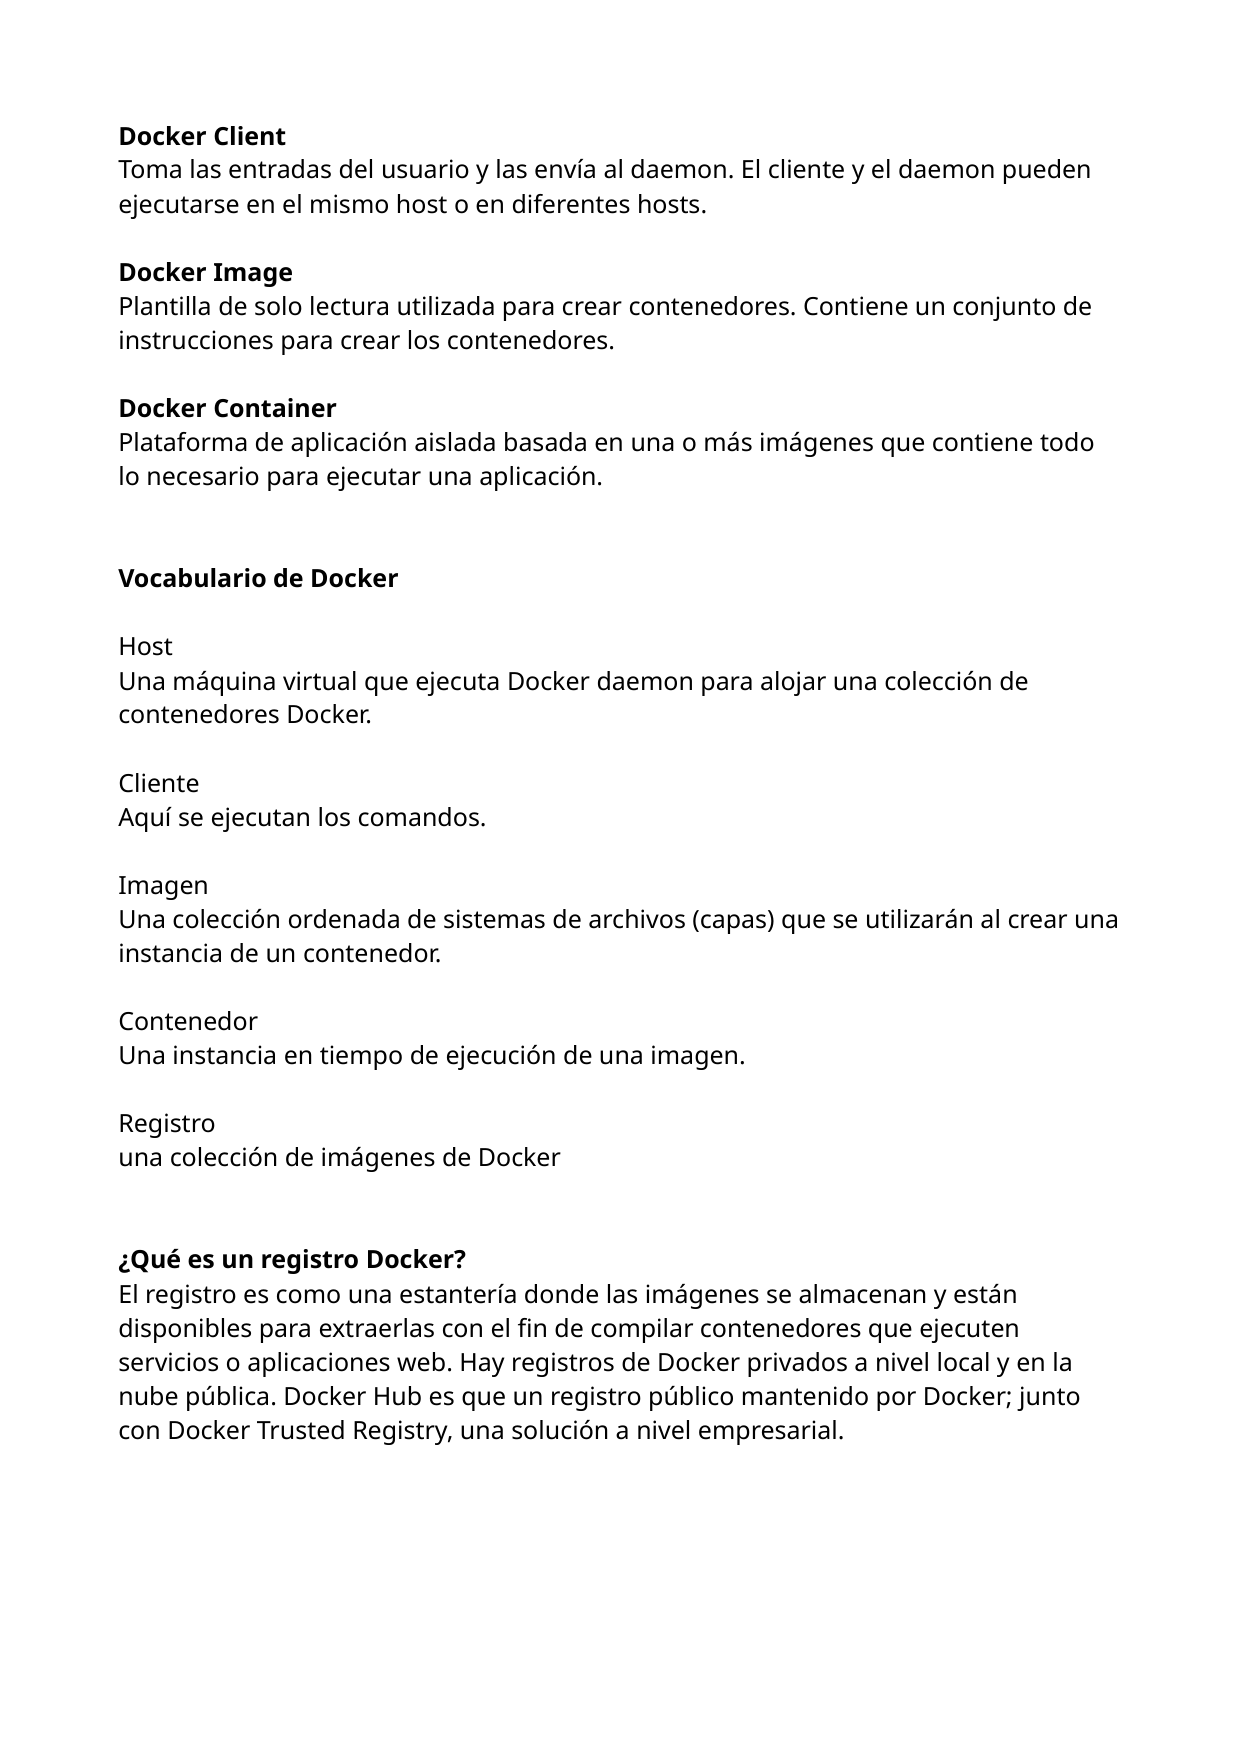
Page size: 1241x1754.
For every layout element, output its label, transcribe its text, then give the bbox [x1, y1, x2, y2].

text Plantilla de solo lectura utilizada para crear contenedores. Contiene un conjunto de instrucciones para crear los contenedores. [118, 288, 1122, 357]
text Imagen [118, 867, 1122, 902]
text Una máquina virtual que ejecuta Docker daemon para alojar una colección de contenedores Docker. [118, 663, 1122, 731]
text Una instancia en tiempo de ejecución de una imagen. [118, 1038, 1122, 1072]
text Toma las entradas del usuario y las envía al daemon. El cliente y el daemon pueden ejecutarse en el mismo host o en diferentes hosts. [118, 152, 1122, 220]
text Docker Container [118, 391, 1122, 425]
text Contenedor [118, 1004, 1122, 1038]
text una colección de imágenes de Docker [118, 1140, 1122, 1174]
text Aquí se ejecutan los comandos. [118, 799, 1122, 833]
text Docker Client [118, 118, 1122, 152]
text Una colección ordenada de sistemas de archivos (capas) que se utilizarán al crear una instancia de un contenedor. [118, 902, 1122, 970]
text Registro [118, 1106, 1122, 1140]
text Docker Image [118, 254, 1122, 288]
text Host [118, 629, 1122, 663]
text El registro es como una estantería donde las imágenes se almacenan y están disponibles para extraerlas con el fin de compilar contenedores que ejecuten servicios o aplicaciones web. Hay registros de Docker privados a nivel local y en la nube pública. Docker Hub es que un registro público mantenido por Docker; junto con Docker Trusted Registry, una solución a nivel empresarial. [118, 1276, 1122, 1447]
text ¿Qué es un registro Docker? [118, 1242, 1122, 1276]
text Cliente [118, 765, 1122, 799]
text Plataforma de aplicación aislada basada en una o más imágenes que contiene todo lo necesario para ejecutar una aplicación. [118, 425, 1122, 493]
text Vocabulario de Docker [118, 561, 1122, 595]
